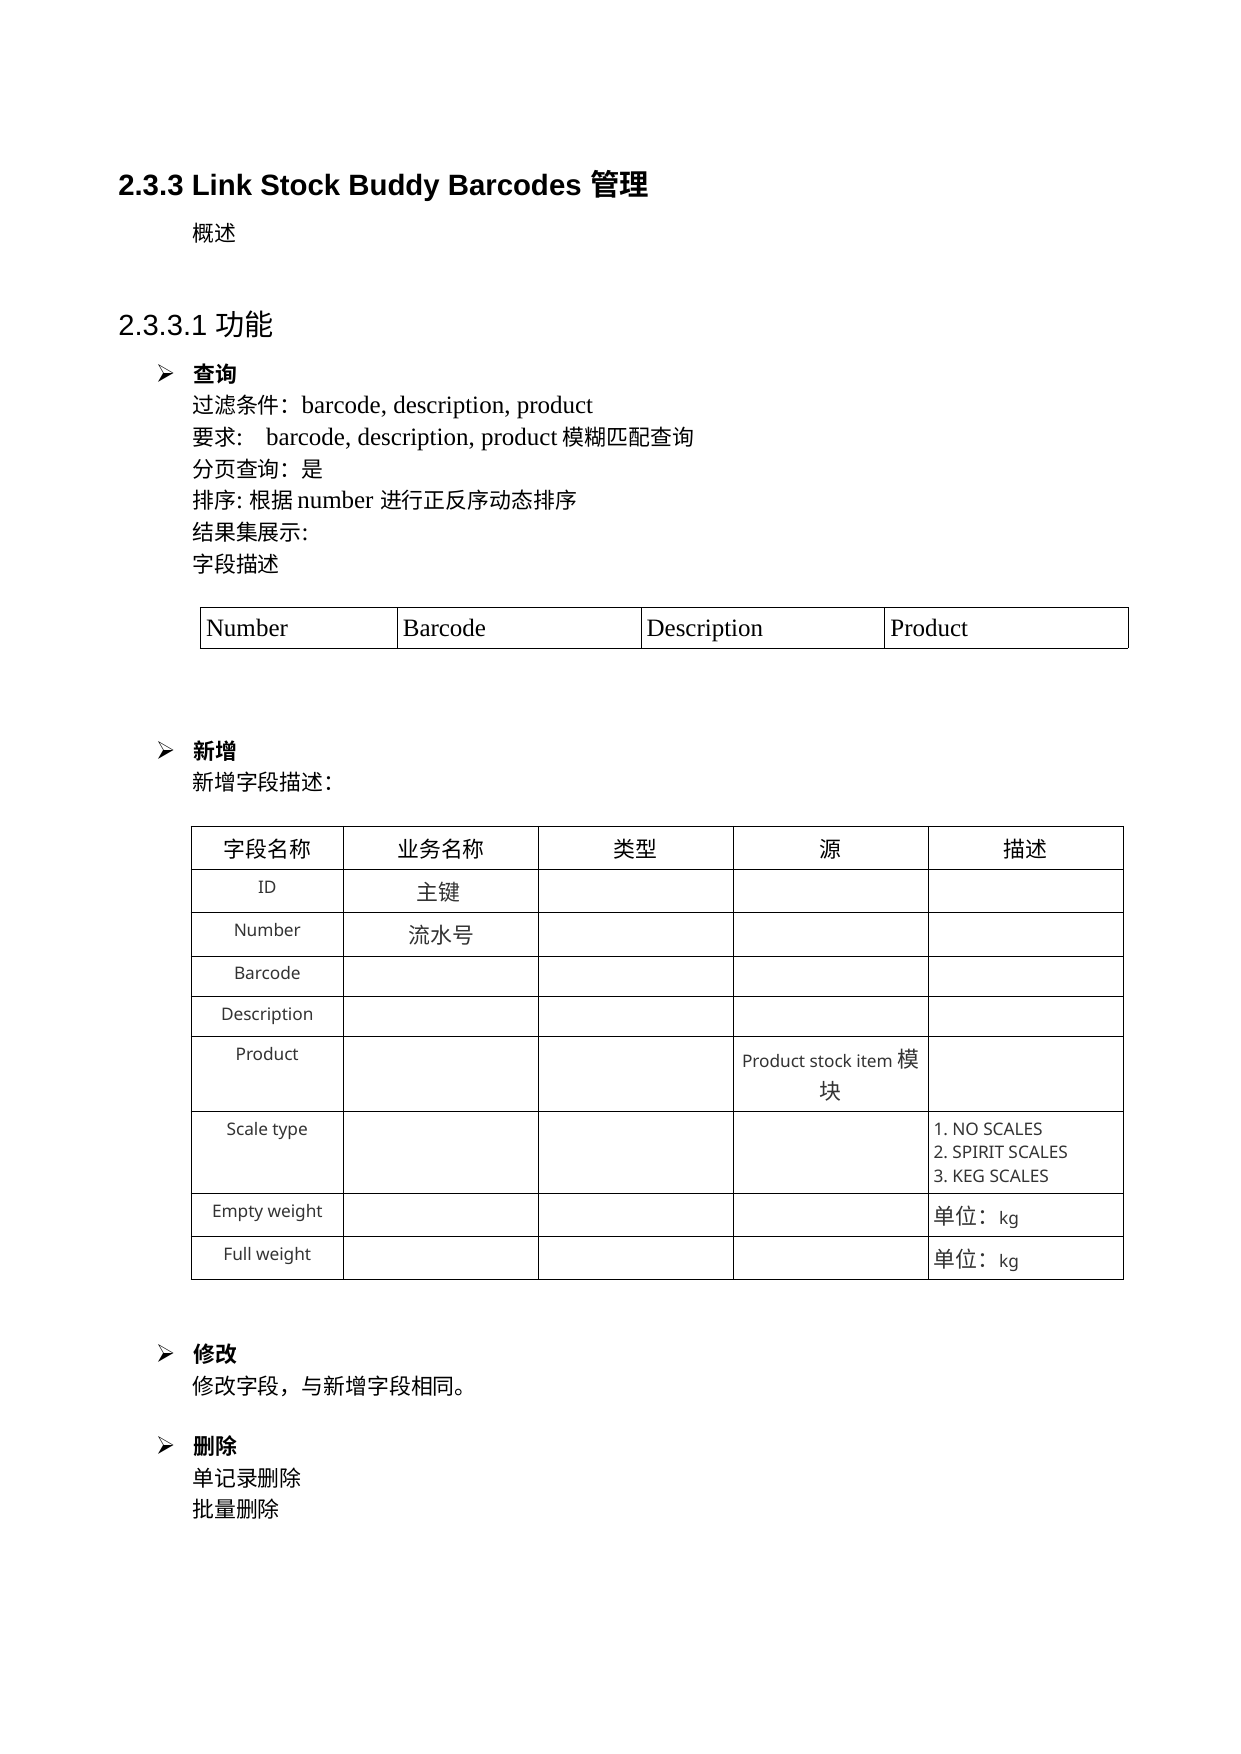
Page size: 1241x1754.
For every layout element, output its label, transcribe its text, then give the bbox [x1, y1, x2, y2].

table_cell [539, 1237, 733, 1279]
list 新增 [156, 734, 1122, 765]
text 要求: barcode, description, product模糊匹配查询 [118, 420, 1122, 452]
text 概述 [118, 216, 1122, 248]
list 查询 [156, 357, 1122, 388]
table_cell [734, 957, 928, 996]
table_header 业务名称 [344, 827, 538, 869]
table_cell [929, 957, 1123, 996]
table_cell [734, 1237, 928, 1279]
table_header Description [642, 608, 884, 647]
table_cell Empty weight [192, 1194, 343, 1236]
table_cell Number [192, 913, 343, 956]
text 结果集展示: [118, 515, 1122, 547]
table_cell Product stock item 模块 [734, 1037, 928, 1111]
text 新增字段描述： [118, 765, 1122, 797]
table_cell Barcode [192, 957, 343, 996]
table_cell [539, 870, 733, 912]
table_cell [344, 957, 538, 996]
table_cell [344, 1112, 538, 1193]
table_cell Full weight [192, 1237, 343, 1279]
table_cell [344, 997, 538, 1036]
table_header 源 [734, 827, 928, 869]
list 删除 [156, 1429, 1122, 1461]
table_cell 单位：kg [929, 1194, 1123, 1236]
subtitle 2.3.3 Link Stock Buddy Barcodes 管理 [118, 161, 1122, 204]
table_cell [734, 870, 928, 912]
table_cell Scale type [192, 1112, 343, 1193]
text 排序: 根据number 进行正反序动态排序 [118, 483, 1122, 515]
table_cell [344, 1237, 538, 1279]
table_cell [344, 1194, 538, 1236]
text 单记录删除 [118, 1461, 1122, 1492]
table_cell [539, 997, 733, 1036]
table_cell 主键 [344, 870, 538, 912]
text 字段描述 [118, 547, 1122, 578]
table_header 描述 [929, 827, 1123, 869]
table_cell 单位：kg [929, 1237, 1123, 1279]
table_cell 流水号 [344, 913, 538, 956]
table_cell [539, 913, 733, 956]
table_header Product [885, 608, 1128, 647]
text 修改字段，与新增字段相同。 [118, 1369, 1122, 1400]
table_cell [539, 1112, 733, 1193]
table_cell [734, 997, 928, 1036]
table_cell 1. NO SCALES 2. SPIRIT SCALES 3. KEG SCALES [929, 1112, 1123, 1193]
text 批量删除 [118, 1492, 1122, 1524]
table_cell [734, 1112, 928, 1193]
table_cell ID [192, 870, 343, 912]
table_header 字段名称 [192, 827, 343, 869]
table_cell Description [192, 997, 343, 1036]
table_cell Product [192, 1037, 343, 1111]
table_header Barcode [398, 608, 641, 647]
table_cell [929, 997, 1123, 1036]
table_cell [929, 913, 1123, 956]
text 过滤条件：barcode, description, product [118, 388, 1122, 420]
table_cell [539, 957, 733, 996]
table_cell [344, 1037, 538, 1111]
table_cell [539, 1194, 733, 1236]
table_cell [929, 870, 1123, 912]
table_cell [734, 1194, 928, 1236]
list 修改 [156, 1337, 1122, 1369]
table_cell [734, 913, 928, 956]
table_header 类型 [539, 827, 733, 869]
text 分页查询：是 [118, 452, 1122, 483]
table_cell [539, 1037, 733, 1111]
table_header Number [201, 608, 397, 647]
subtitle 2.3.3.1 功能 [118, 302, 1122, 344]
table_cell [929, 1037, 1123, 1111]
